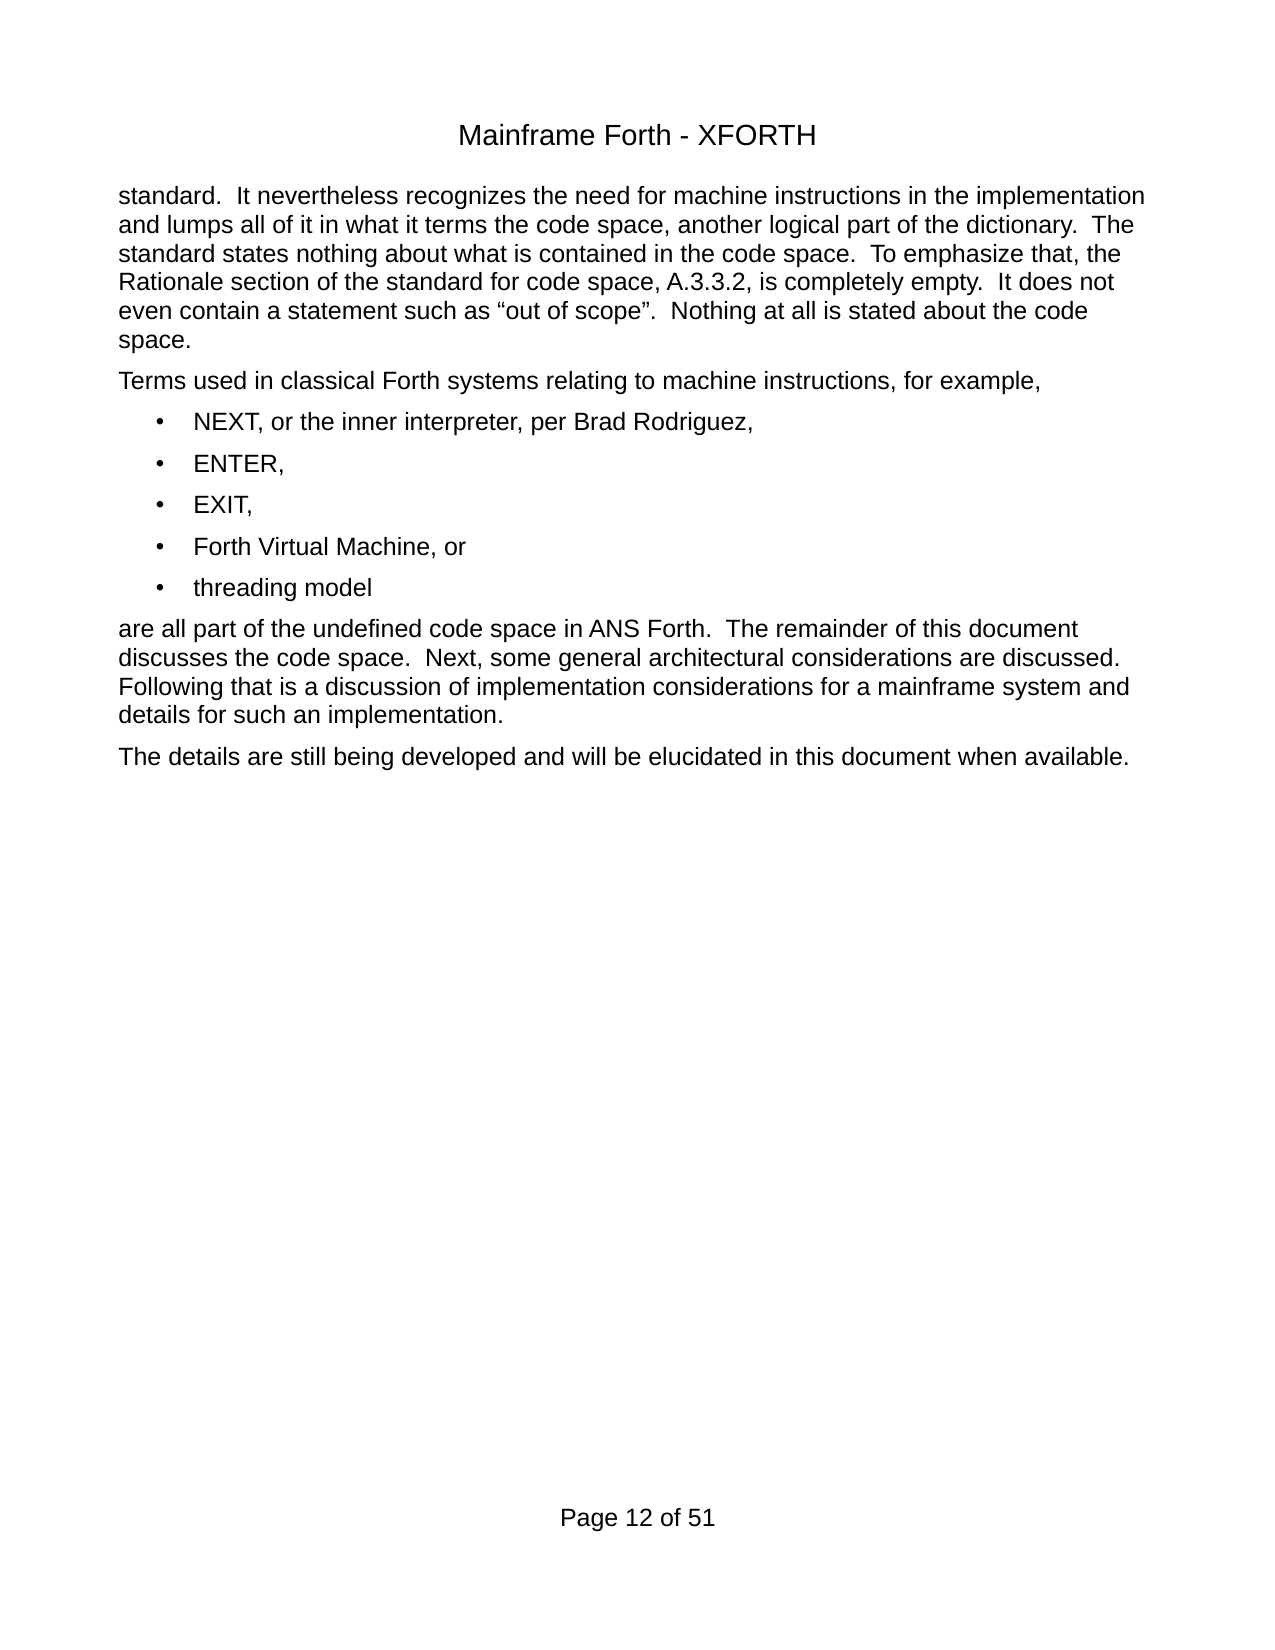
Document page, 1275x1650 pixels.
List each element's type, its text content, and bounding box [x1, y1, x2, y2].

list EXIT, [156, 490, 1157, 519]
list Forth Virtual Machine, or [156, 531, 1157, 560]
text are all part of the undefined code space in ANS Forth. The remainder of this document discusses the code space. Next, some general architectural considerations are discussed. Following that is a discussion of implementation considerations for a mainframe system and details for such an implementation. [118, 614, 1157, 729]
text Terms used in classical Forth systems relating to machine instructions, for example, [118, 366, 1157, 395]
text The details are still being developed and will be elucidated in this document when available. [118, 742, 1157, 770]
list NEXT, or the inner interpreter, per Brad Rodriguez, [156, 407, 1157, 436]
text standard. It nevertheless recognizes the need for machine instructions in the implementation and lumps all of it in what it terms the code space, another logical part of the dictionary. The standard states nothing about what is contained in the code space. To emphasize that, the Rationale section of the standard for code space, A.3.3.2, is completely empty. It does not even contain a statement such as “out of scope”. Nothing at all is stated about the code space. [118, 181, 1157, 354]
list ENTER, [156, 449, 1157, 478]
list threading model [156, 573, 1157, 602]
